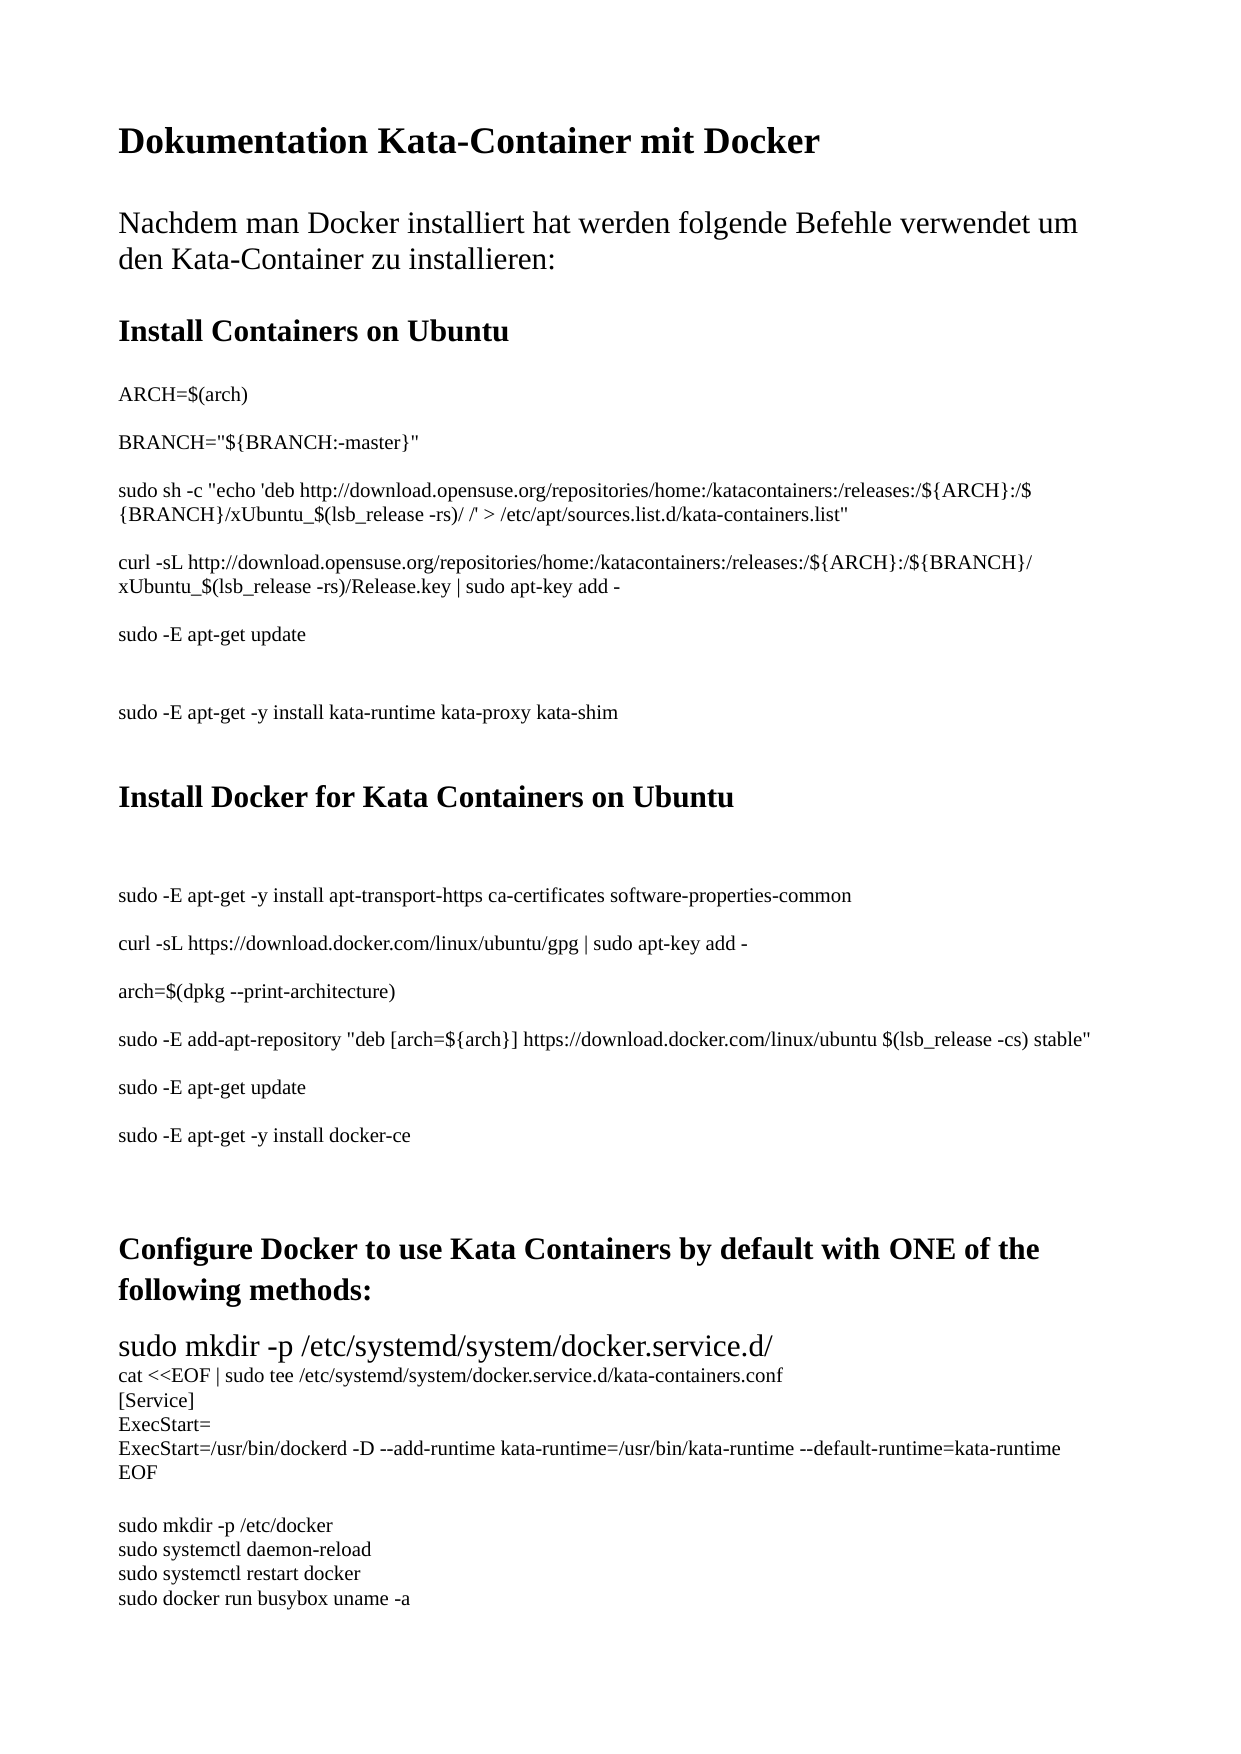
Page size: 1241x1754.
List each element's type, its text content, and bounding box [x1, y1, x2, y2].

text sudo docker run busybox uname -a [118, 1585, 1122, 1609]
text ExecStart= [118, 1412, 1122, 1436]
text cat <<EOF | sudo tee /etc/systemd/system/docker.service.d/kata-containers.conf [118, 1363, 1122, 1387]
text Install Containers on Ubuntu [118, 312, 1122, 348]
text sudo -E apt-get -y install apt-transport-https ca-certificates software-properties-common [118, 883, 1122, 907]
text BRANCH="${BRANCH:-master}" [118, 430, 1122, 454]
text sudo mkdir -p /etc/docker [118, 1513, 1122, 1537]
text ExecStart=/usr/bin/dockerd -D --add-runtime kata-runtime=/usr/bin/kata-runtime --default-runtime=kata-runtime [118, 1436, 1122, 1460]
text sudo systemctl daemon-reload [118, 1537, 1122, 1561]
text sudo systemctl restart docker [118, 1561, 1122, 1585]
text sudo -E apt-get update [118, 1075, 1122, 1099]
text Dokumentation Kata-Container mit Docker [118, 118, 1122, 161]
text sudo -E apt-get -y install kata-runtime kata-proxy kata-shim [118, 700, 1122, 724]
text Configure Docker to use Kata Containers by default with ONE of the following methods: [118, 1230, 1122, 1308]
subtitle Install Docker for Kata Containers on Ubuntu [118, 778, 1122, 814]
text sudo -E apt-get -y install docker-ce [118, 1123, 1122, 1147]
text sudo mkdir -p /etc/systemd/system/docker.service.d/ [118, 1327, 1122, 1363]
text curl -sL http://download.opensuse.org/repositories/home:/katacontainers:/releases:/${ARCH}:/${BRANCH}/xUbuntu_$(lsb_release -rs)/Release.key | sudo apt-key add - [118, 550, 1122, 598]
text Nachdem man Docker installiert hat werden folgende Befehle verwendet um den Kata-Container zu installieren: [118, 204, 1122, 276]
text sudo -E add-apt-repository "deb [arch=${arch}] https://download.docker.com/linux/ubuntu $(lsb_release -cs) stable" [118, 1027, 1122, 1051]
text ARCH=$(arch) [118, 382, 1122, 406]
text [Service] [118, 1387, 1122, 1412]
text sudo sh -c "echo 'deb http://download.opensuse.org/repositories/home:/katacontainers:/releases:/${ARCH}:/${BRANCH}/xUbuntu_$(lsb_release -rs)/ /' > /etc/apt/sources.list.d/kata-containers.list" [118, 478, 1122, 526]
text curl -sL https://download.docker.com/linux/ubuntu/gpg | sudo apt-key add - [118, 931, 1122, 955]
text sudo -E apt-get update [118, 622, 1122, 646]
text arch=$(dpkg --print-architecture) [118, 979, 1122, 1003]
text EOF [118, 1460, 1122, 1484]
